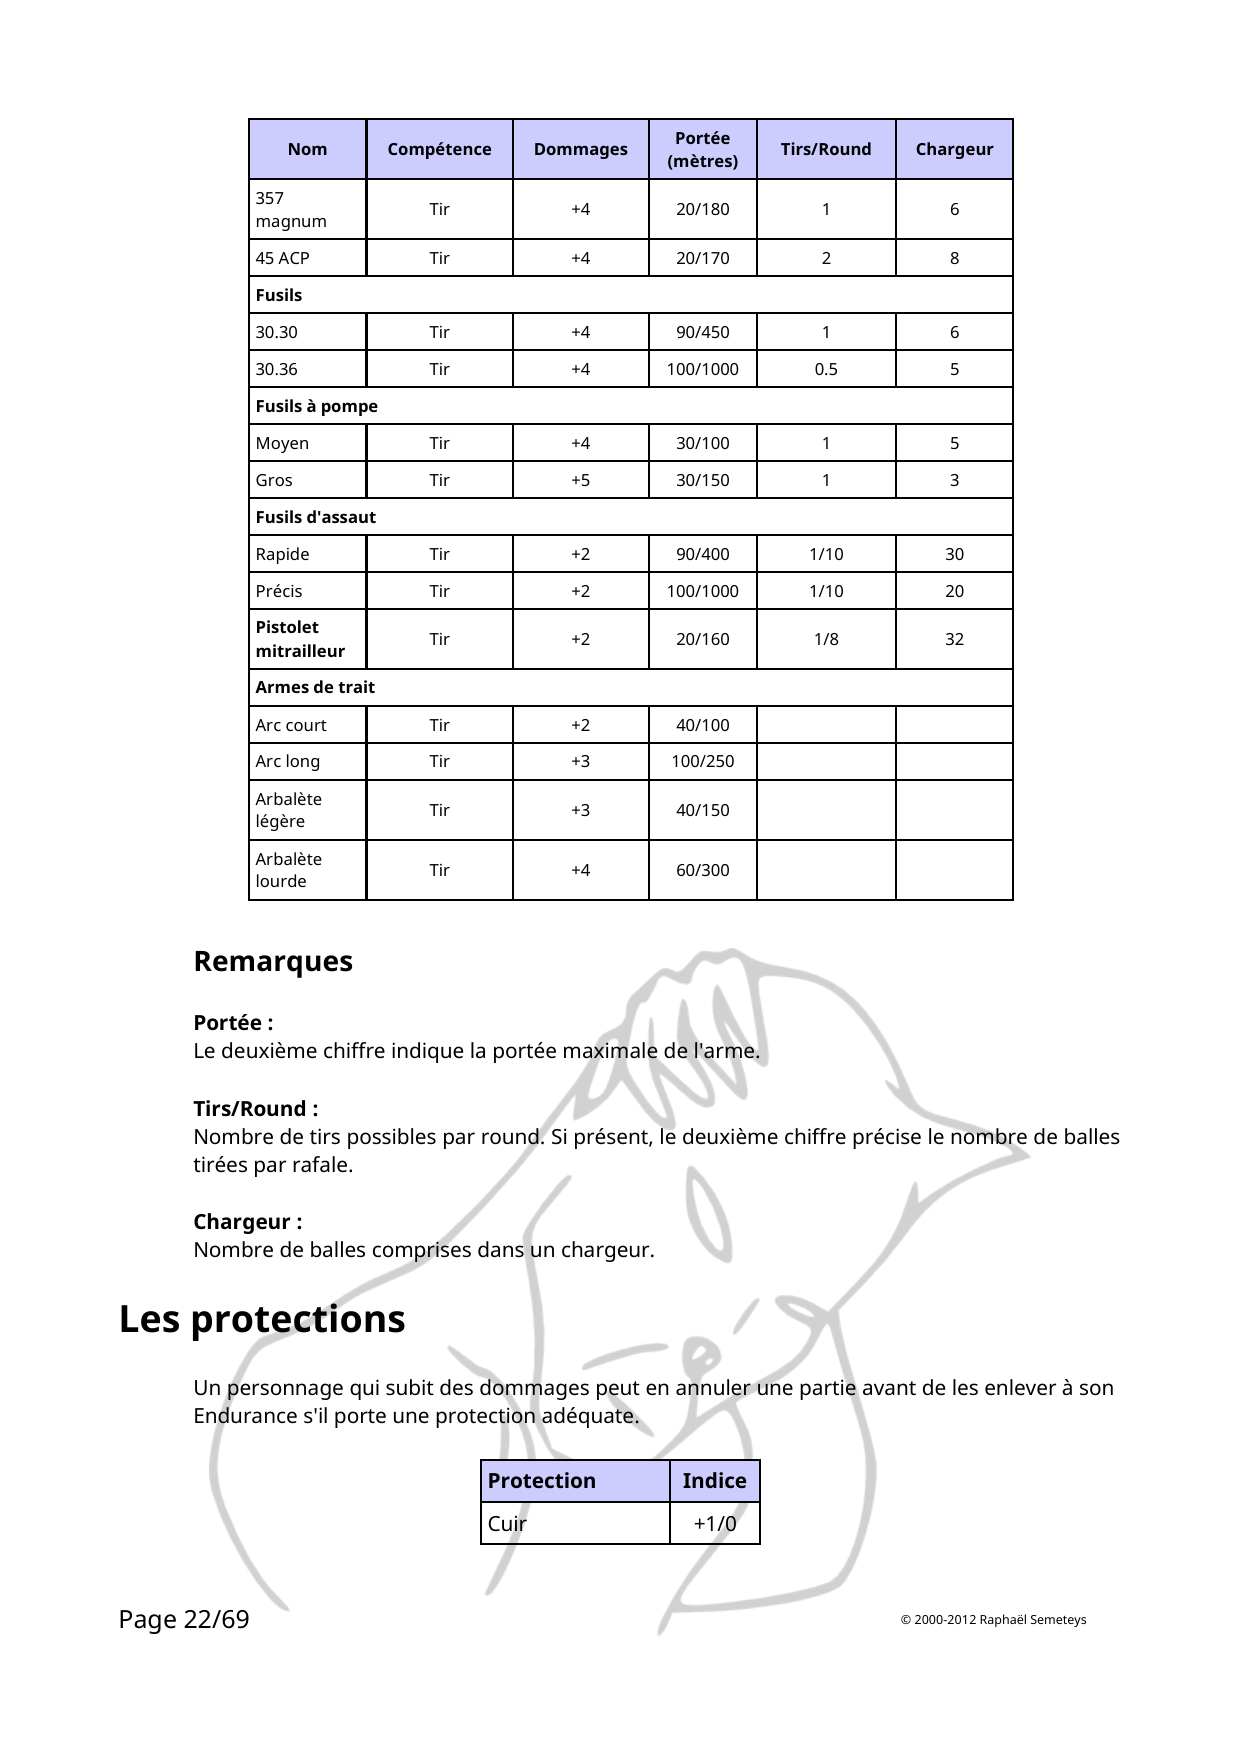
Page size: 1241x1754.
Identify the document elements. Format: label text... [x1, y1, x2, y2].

table_cell Tir [368, 425, 512, 460]
table_cell 30/100 [650, 425, 756, 460]
table_cell 30.36 [250, 351, 365, 386]
picture [220, 1263, 1021, 1293]
table_cell +4 [514, 351, 648, 386]
table_cell Tir [368, 536, 512, 571]
table_cell [897, 841, 1012, 899]
table_cell Moyen [250, 425, 365, 460]
text Portée : Le deuxième chiffre indique la portée maximale de l'arme. [193, 1008, 1122, 1065]
table_cell Tir [368, 781, 512, 839]
table_cell 1 [758, 425, 895, 460]
table_cell 30.30 [250, 314, 365, 349]
table_cell +3 [514, 781, 648, 839]
table_cell Tir [368, 573, 512, 608]
table_header Portée (mètres) [650, 120, 756, 178]
table_cell Précis [250, 573, 365, 608]
table_cell +2 [514, 610, 648, 668]
table_cell 6 [897, 180, 1012, 238]
table_cell 5 [897, 425, 1012, 460]
subtitle Les protections [118, 1293, 1122, 1344]
table_cell 40/100 [650, 707, 756, 742]
table_cell Tir [368, 707, 512, 742]
picture [220, 1065, 1021, 1094]
table_cell 1 [758, 462, 895, 497]
table_cell Arc court [250, 707, 365, 742]
table_cell Fusils [250, 277, 1012, 312]
table_cell Tir [368, 314, 512, 349]
table_cell 32 [897, 610, 1012, 668]
table_header Chargeur [897, 120, 1012, 178]
table_cell +4 [514, 314, 648, 349]
table_cell 1/10 [758, 536, 895, 571]
table_header Indice [671, 1461, 759, 1501]
table_cell Tir [368, 240, 512, 275]
table_cell +4 [514, 425, 648, 460]
table_cell 1/10 [758, 573, 895, 608]
table_cell Arbalète lourde [250, 841, 365, 899]
table_cell +5 [514, 462, 648, 497]
table_cell +2 [514, 707, 648, 742]
table_cell 100/250 [650, 744, 756, 779]
table_cell +4 [514, 240, 648, 275]
table_cell +3 [514, 744, 648, 779]
table_cell 90/450 [650, 314, 756, 349]
table_header Nom [250, 120, 365, 178]
table_cell 60/300 [650, 841, 756, 899]
table_cell 30/150 [650, 462, 756, 497]
table_cell 1 [758, 180, 895, 238]
table_cell 1/8 [758, 610, 895, 668]
table_cell Tir [368, 180, 512, 238]
picture [220, 1344, 1021, 1373]
table_cell 8 [897, 240, 1012, 275]
table_cell 5 [897, 351, 1012, 386]
table_header Tirs/Round [758, 120, 895, 178]
table_cell [897, 781, 1012, 839]
table_cell 3 [897, 462, 1012, 497]
table_cell +4 [514, 841, 648, 899]
table_cell [758, 841, 895, 899]
table_header Dommages [514, 120, 648, 178]
text Un personnage qui subit des dommages peut en annuler une partie avant de les enlever à son Endurance s'il porte une protection adéquate. [193, 1373, 1122, 1429]
table_cell 0.5 [758, 351, 895, 386]
table_cell +1/0 [671, 1503, 759, 1543]
table_header Protection [482, 1461, 669, 1501]
table_cell Tir [368, 351, 512, 386]
table_cell +4 [514, 180, 648, 238]
table_cell 2 [758, 240, 895, 275]
table_cell 40/150 [650, 781, 756, 839]
subtitle Remarques [193, 941, 1047, 979]
picture [220, 1429, 1021, 1636]
table_cell 357 magnum [250, 180, 365, 238]
table_cell 90/400 [650, 536, 756, 571]
table_cell 20/160 [650, 610, 756, 668]
picture [220, 979, 1021, 1008]
table_cell Arc long [250, 744, 365, 779]
table_cell [897, 707, 1012, 742]
table_cell +2 [514, 536, 648, 571]
table_cell 45 ACP [250, 240, 365, 275]
table_cell [758, 744, 895, 779]
table_cell [758, 781, 895, 839]
table_cell [897, 744, 1012, 779]
table_cell Rapide [250, 536, 365, 571]
table_cell Tir [368, 744, 512, 779]
table_cell Armes de trait [250, 670, 1012, 705]
table_cell Gros [250, 462, 365, 497]
text Chargeur : Nombre de balles comprises dans un chargeur. [193, 1207, 1122, 1263]
table_cell Fusils à pompe [250, 388, 1012, 423]
table_cell 6 [897, 314, 1012, 349]
table_cell 20/170 [650, 240, 756, 275]
table_cell Cuir [482, 1503, 669, 1543]
text Tirs/Round : Nombre de tirs possibles par round. Si présent, le deuxième chiffre précise le nombre de balles tirées par rafale. [193, 1094, 1122, 1179]
table_cell [758, 707, 895, 742]
table_cell Tir [368, 610, 512, 668]
table_cell Fusils d'assaut [250, 499, 1012, 534]
table_cell +2 [514, 573, 648, 608]
picture [220, 1179, 1021, 1207]
table_cell Arbalète légère [250, 781, 365, 839]
table_cell 1 [758, 314, 895, 349]
table_cell 30 [897, 536, 1012, 571]
table_cell 20/180 [650, 180, 756, 238]
table_cell Tir [368, 462, 512, 497]
table_cell Pistolet mitrailleur [250, 610, 365, 668]
table_cell 100/1000 [650, 351, 756, 386]
table_header Compétence [368, 120, 512, 178]
table_cell Tir [368, 841, 512, 899]
table_cell 20 [897, 573, 1012, 608]
table_cell 100/1000 [650, 573, 756, 608]
